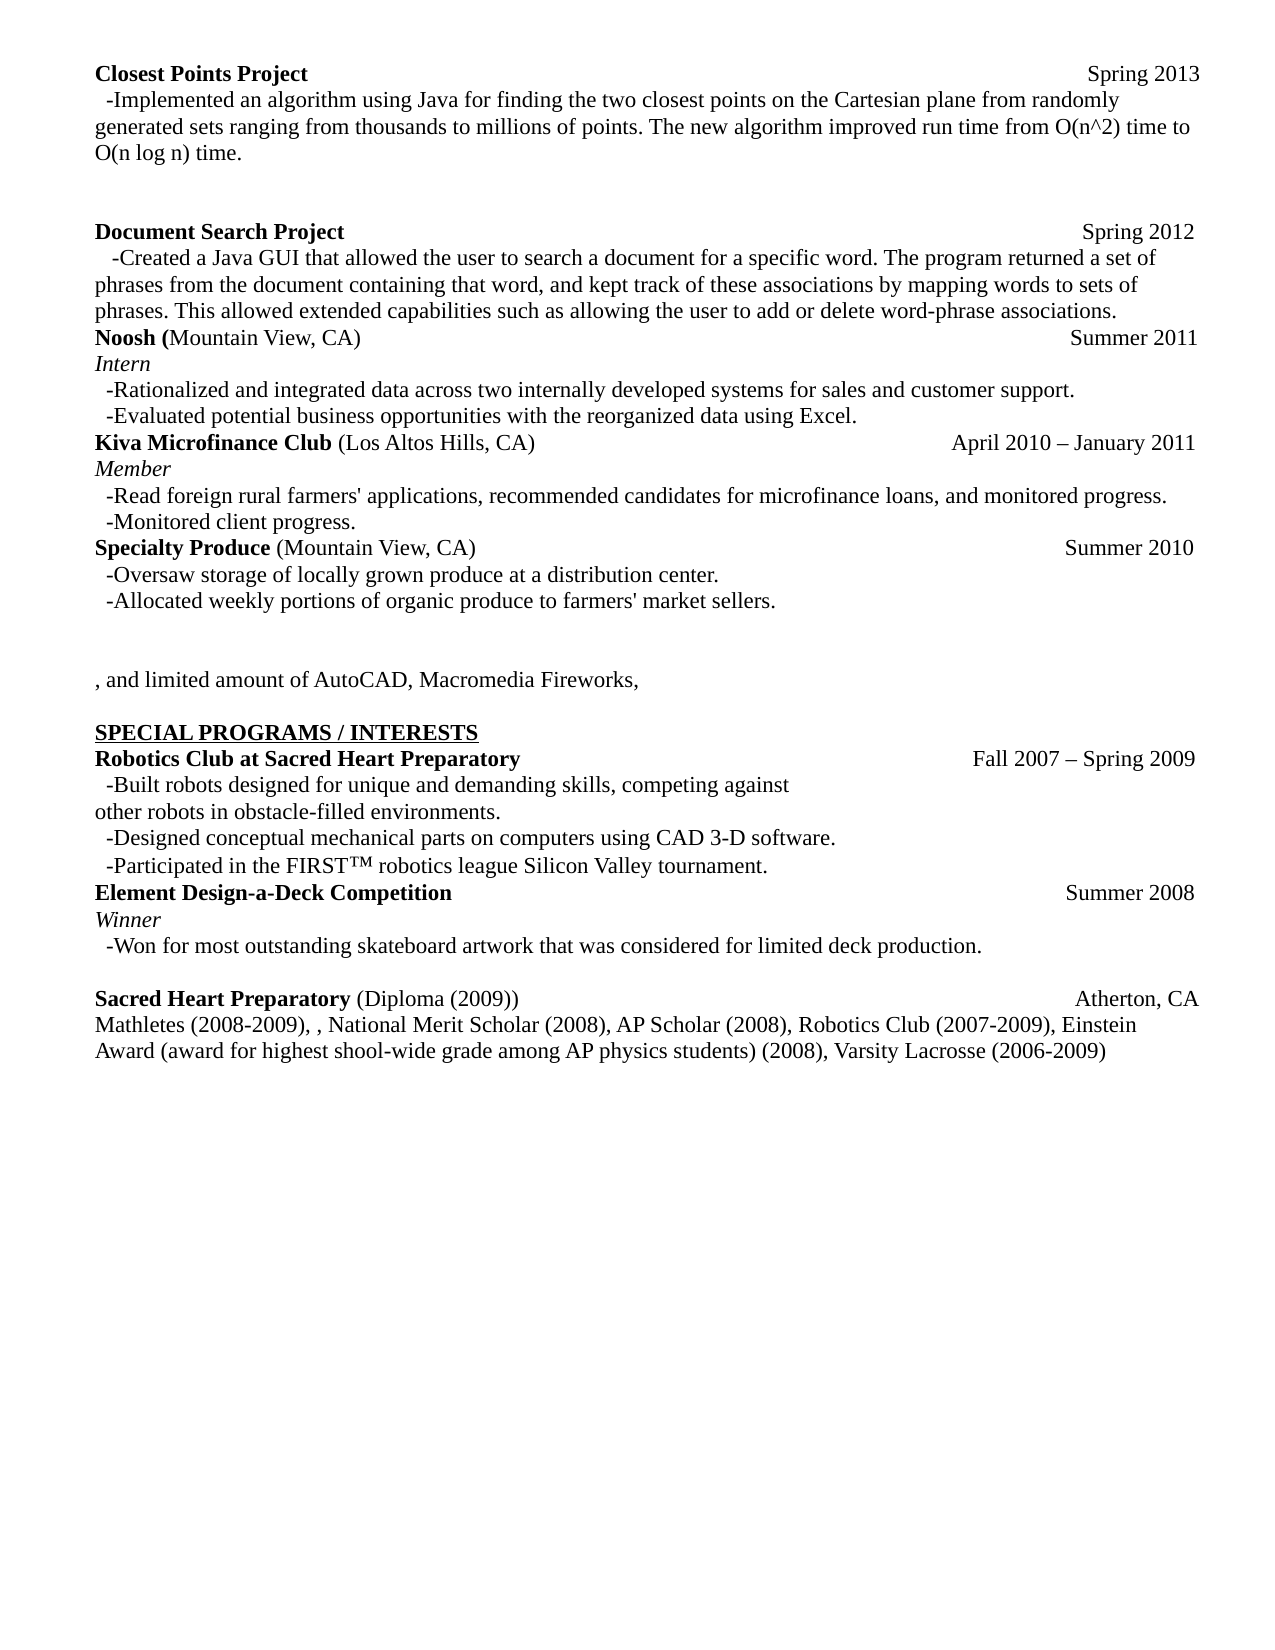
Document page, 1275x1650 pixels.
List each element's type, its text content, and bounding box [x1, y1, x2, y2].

text Mathletes (2008-2009), , National Merit Scholar (2008), AP Scholar (2008), Robotics Club (2007-2009), Einstein Award (award for highest shool-wide grade among AP physics students) (2008), Varsity Lacrosse (2006-2009) [94, 1011, 1200, 1064]
text Specialty Produce (Mountain View, CA) Summer 2010 [94, 534, 1200, 561]
text -Rationalized and integrated data across two internally developed systems for sales and customer support. [94, 376, 1200, 403]
text Winner [94, 906, 1200, 932]
text Kiva Microfinance Club (Los Altos Hills, CA) April 2010 – January 2011 [94, 429, 1200, 455]
text Noosh (Mountain View, CA) Summer 2011 [94, 323, 1200, 350]
text Sacred Heart Preparatory (Diploma (2009)) Atherton, CA [94, 985, 1200, 1011]
text Member [94, 455, 1200, 482]
text -Evaluated potential business opportunities with the reorganized data using Excel. [94, 403, 1200, 429]
text -Monitored client progress. [94, 508, 1200, 534]
text -Created a Java GUI that allowed the user to search a document for a specific word. The program returned a set of phrases from the document containing that word, and kept track of these associations by mapping words to sets of phrases. This allowed extended capabilities such as allowing the user to add or delete word-phrase associations. [94, 244, 1200, 323]
text -Implemented an algorithm using Java for finding the two closest points on the Cartesian plane from randomly generated sets ranging from thousands to millions of points. The new algorithm improved run time from O(n^2) time to O(n log n) time. [94, 86, 1200, 165]
text -Oversaw storage of locally grown produce at a distribution center. [94, 561, 1200, 587]
text Closest Points Project Spring 2013 [94, 60, 1200, 86]
text -Designed conceptual mechanical parts on computers using CAD 3-D software. [94, 824, 1200, 851]
text -Participated in the FIRST™ robotics league Silicon Valley tournament. [94, 851, 1200, 879]
text -Allocated weekly portions of organic produce to farmers' market sellers. [94, 587, 1200, 613]
text Robotics Club at Sacred Heart Preparatory Fall 2007 – Spring 2009 [94, 745, 1200, 772]
text Intern [94, 350, 1200, 376]
text -Read foreign rural farmers' applications, recommended candidates for microfinance loans, and monitored progress. [94, 482, 1200, 508]
text -Won for most outstanding skateboard artwork that was considered for limited deck production. [94, 932, 1200, 958]
text other robots in obstacle-filled environments. [94, 798, 1200, 824]
text Document Search Project Spring 2012 [94, 218, 1200, 244]
text SPECIAL PROGRAMS / INTERESTS [94, 719, 1200, 745]
text -Built robots designed for unique and demanding skills, competing against [94, 772, 1200, 798]
text , and limited amount of AutoCAD, Macromedia Fireworks, [94, 666, 1200, 692]
text Element Design-a-Deck Competition Summer 2008 [94, 879, 1200, 906]
